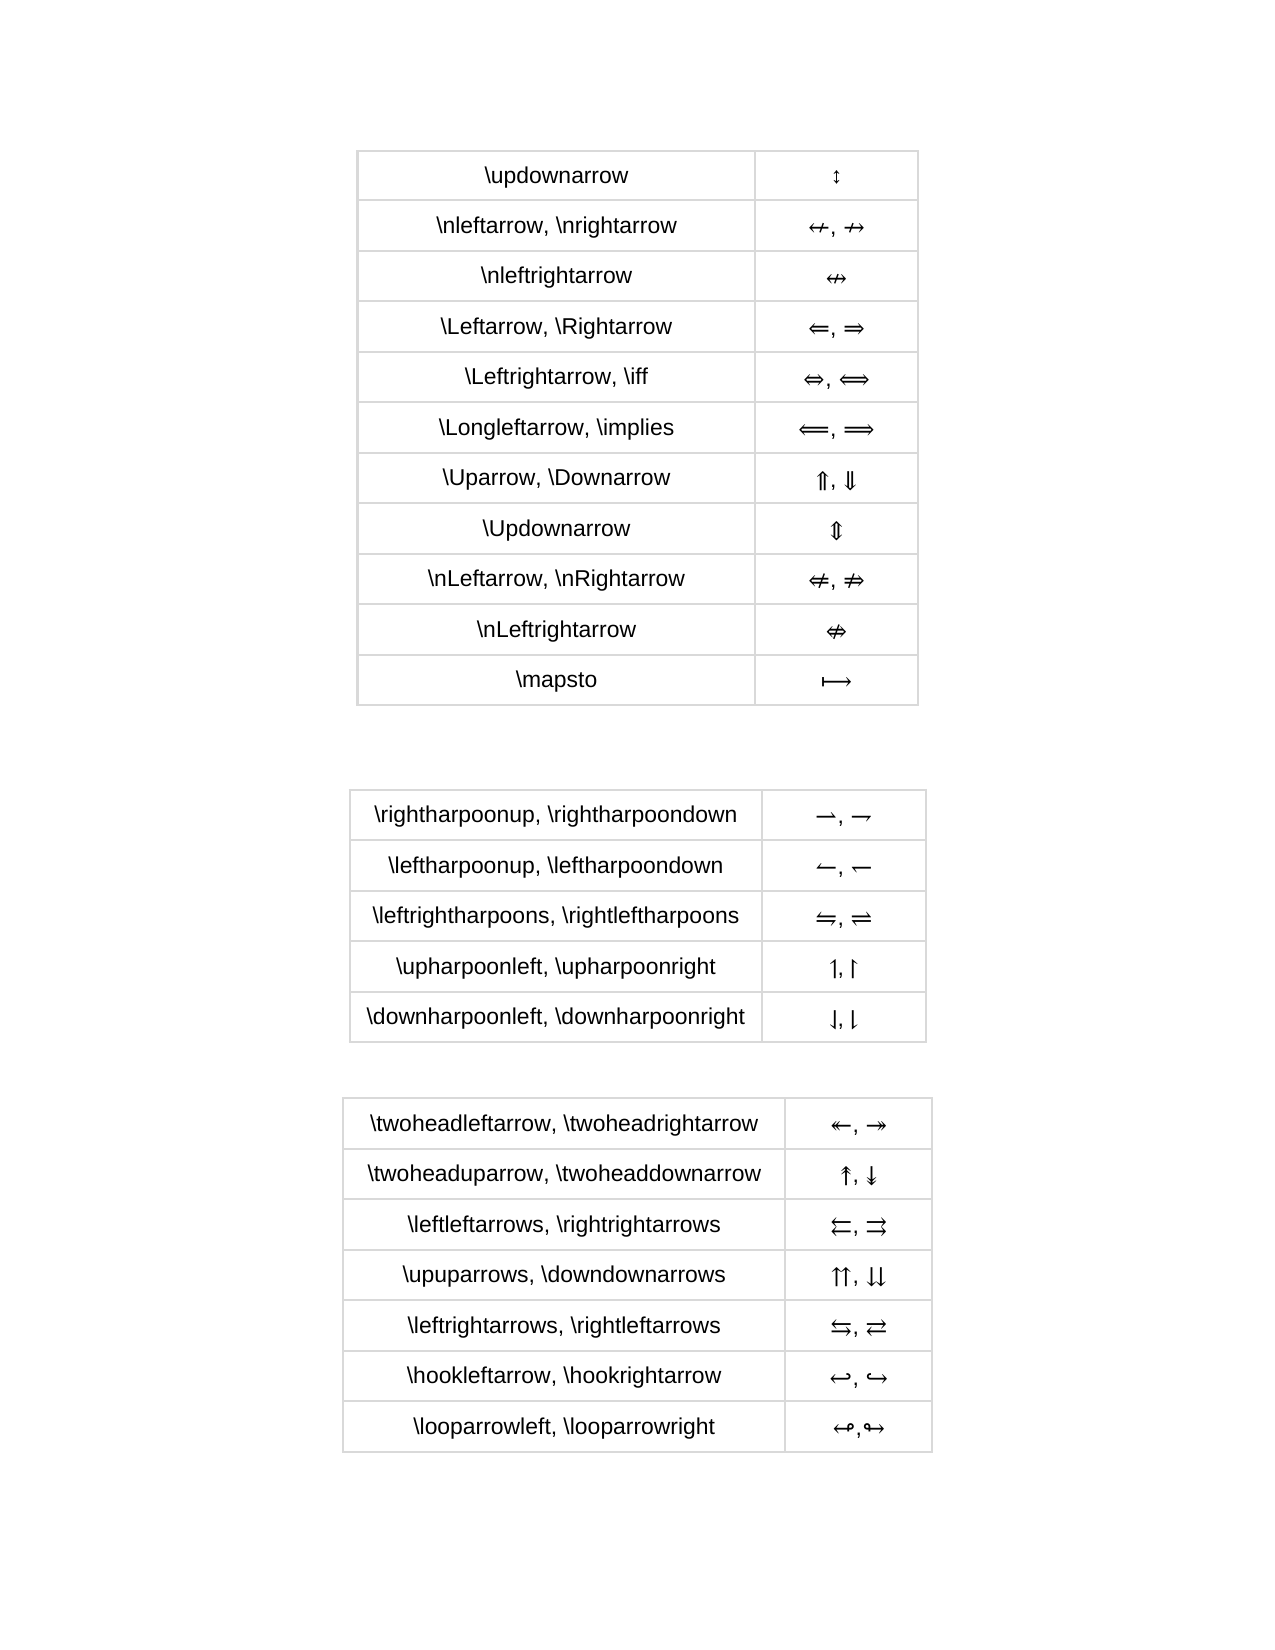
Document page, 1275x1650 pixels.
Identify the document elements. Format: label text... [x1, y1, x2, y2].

table_cell \Leftrightarrow, \iff [359, 353, 754, 401]
table_cell \updownarrow [359, 152, 754, 199]
table_cell ↚, ↛ [756, 201, 917, 250]
table_cell ⇐, ⇒ [756, 302, 917, 351]
table_cell \Leftarrow, \Rightarrow [359, 302, 754, 351]
table_cell ⇑, ⇓ [756, 454, 917, 502]
table_cell ↿, ↾ [763, 942, 925, 991]
table_header \rightharpoonup, \rightharpoondown [351, 791, 761, 839]
table_cell ↮ [756, 252, 917, 300]
table_cell ⇇, ⇉ [786, 1200, 931, 1249]
table_cell ↼, ↽ [763, 841, 925, 890]
table_cell ⇍, ⇏ [756, 555, 917, 603]
table_cell \leftrightharpoons, \rightleftharpoons [351, 892, 761, 940]
table_cell ⟼ [756, 656, 917, 704]
table_header ↞, ↠ [786, 1099, 931, 1148]
table_cell \upuparrows, \downdownarrows [344, 1251, 784, 1299]
table_cell ⇆, ⇄ [786, 1301, 931, 1350]
table_cell \twoheaduparrow, \twoheaddownarrow [344, 1150, 784, 1198]
table_cell \Longleftarrow, \implies [359, 403, 754, 452]
table_cell \Uparrow, \Downarrow [359, 454, 754, 502]
table_cell \nLeftrightarrow [359, 605, 754, 654]
table_cell \downharpoonleft, \downharpoonright [351, 993, 761, 1041]
table_cell ↕ [756, 152, 917, 199]
table_cell \nleftrightarrow [359, 252, 754, 300]
table_cell ↩, ↪ [786, 1352, 931, 1400]
table_cell ↟, ↡ [786, 1150, 931, 1198]
table_cell ⇈, ⇊ [786, 1251, 931, 1299]
table_cell \leftrightarrows, \rightleftarrows [344, 1301, 784, 1350]
table_header \twoheadleftarrow, \twoheadrightarrow [344, 1099, 784, 1148]
table_cell \leftharpoonup, \leftharpoondown [351, 841, 761, 890]
table_cell ⇔, ⟺ [756, 353, 917, 401]
table_cell ↫,↬ [786, 1402, 931, 1451]
table_cell ⟸, ⟹ [756, 403, 917, 452]
table_cell \looparrowleft, \looparrowright [344, 1402, 784, 1451]
table_header ⇀, ⇁ [763, 791, 925, 839]
table_cell \mapsto [359, 656, 754, 704]
table_cell \leftleftarrows, \rightrightarrows [344, 1200, 784, 1249]
table_cell ⇕ [756, 504, 917, 553]
table_cell ⇎ [756, 605, 917, 654]
table_cell ⇃, ⇂ [763, 993, 925, 1041]
table_cell \nLeftarrow, \nRightarrow [359, 555, 754, 603]
table_cell \hookleftarrow, \hookrightarrow [344, 1352, 784, 1400]
table_cell \Updownarrow [359, 504, 754, 553]
table_cell \nleftarrow, \nrightarrow [359, 201, 754, 250]
table_cell \upharpoonleft, \upharpoonright [351, 942, 761, 991]
table_cell ⇋, ⇌ [763, 892, 925, 940]
